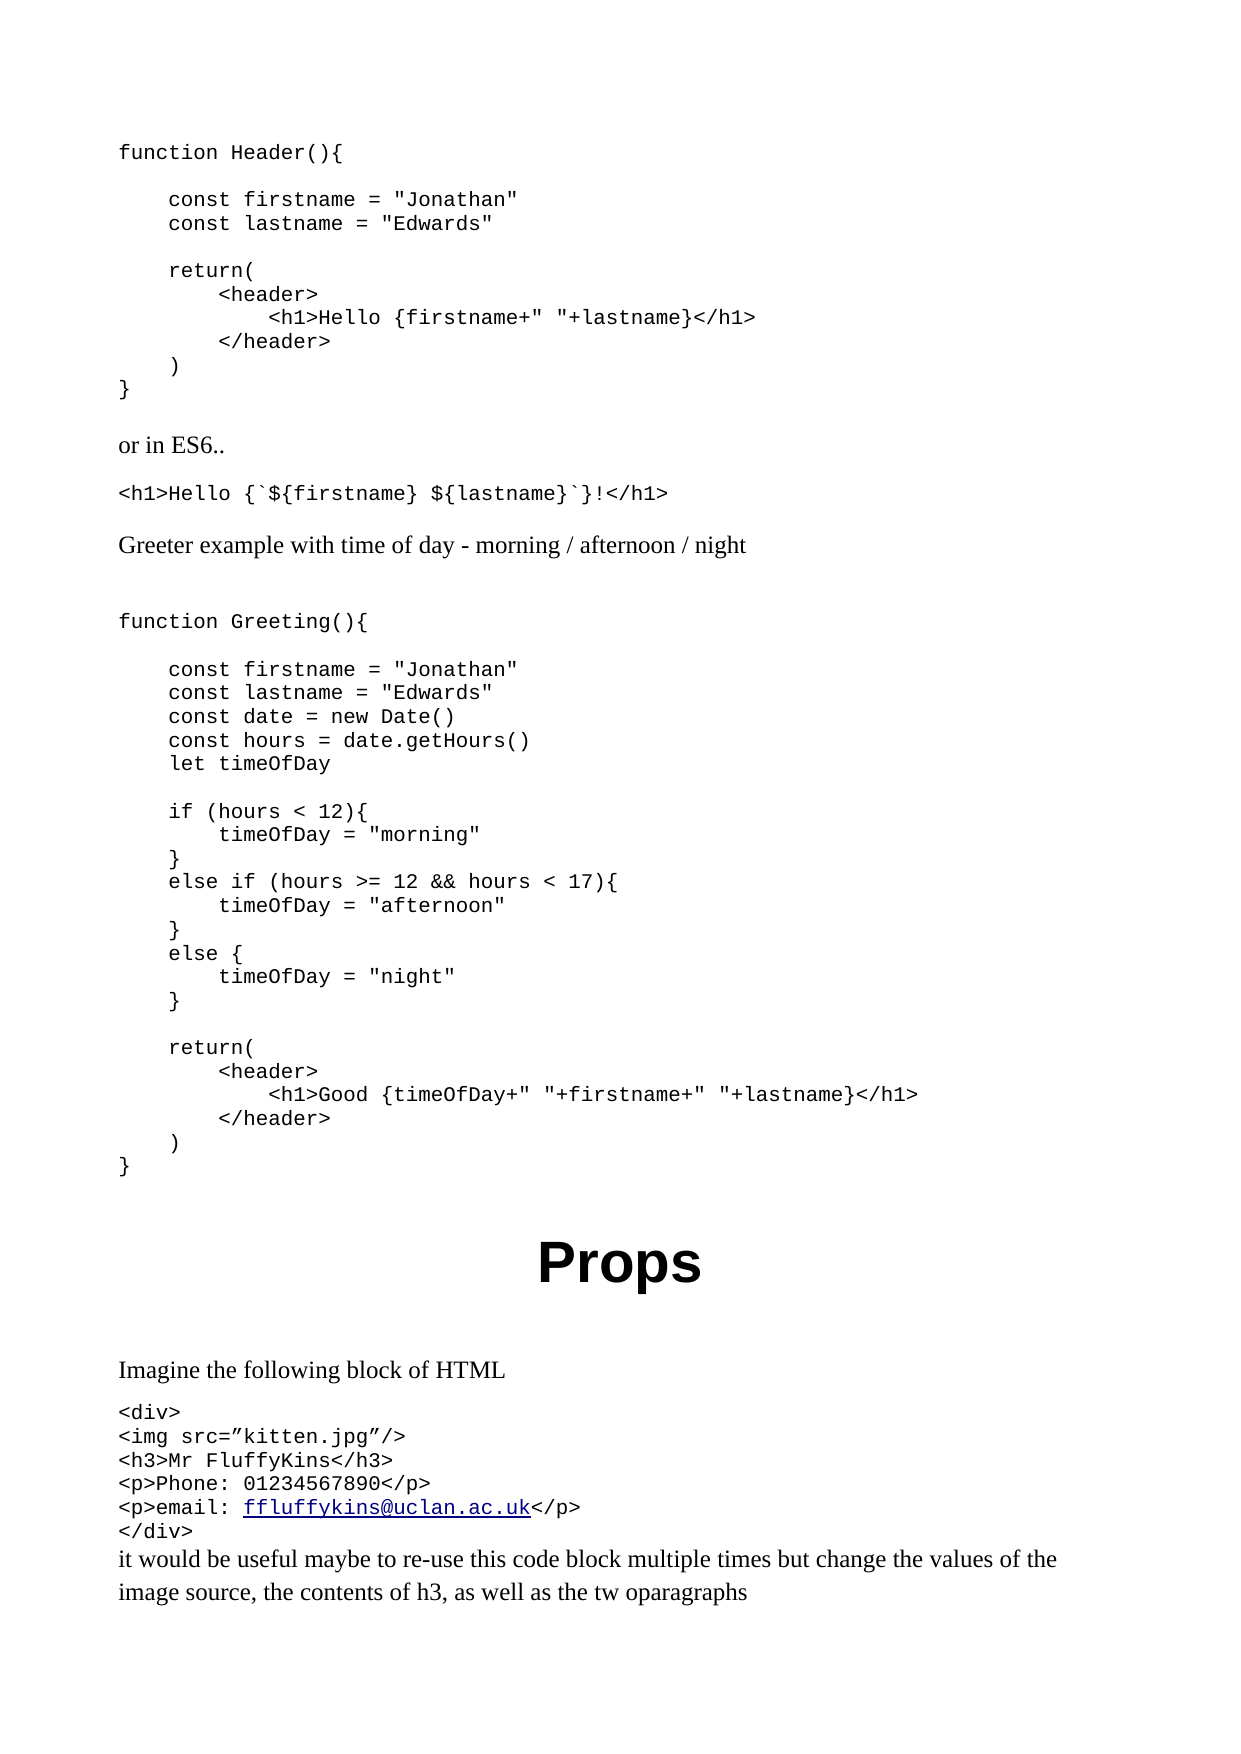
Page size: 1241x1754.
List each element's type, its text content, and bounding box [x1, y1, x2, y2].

text function Greeting(){ [118, 611, 1122, 635]
text <p>email: ffluffykins@uclan.ac.uk</p> [118, 1497, 1122, 1521]
text <img src=”kitten.jpg”/> [118, 1426, 1122, 1450]
text const lastname = "Edwards" [118, 213, 1122, 236]
text <h3>Mr FluffyKins</h3> [118, 1450, 1122, 1473]
text <h1>Good {timeOfDay+" "+firstname+" "+lastname}</h1> [118, 1084, 1122, 1108]
text </div> [118, 1521, 1122, 1544]
text </header> [118, 1108, 1122, 1132]
text } [118, 919, 1122, 942]
text } [118, 848, 1122, 872]
text or in ES6.. [118, 431, 1122, 459]
text </header> [118, 331, 1122, 354]
text <header> [118, 1061, 1122, 1084]
text else if (hours >= 12 && hours < 17){ [118, 872, 1122, 895]
text it would be useful maybe to re-use this code block multiple times but change the values of the image source, the contents of h3, as well as the tw oparagraphs [118, 1544, 1122, 1606]
text if (hours < 12){ [118, 801, 1122, 824]
text <h1>Hello {`${firstname} ${lastname}`}!</h1> [118, 483, 1122, 507]
text else { [118, 942, 1122, 966]
title Props [118, 1228, 1122, 1295]
text timeOfDay = "morning" [118, 824, 1122, 848]
text Greeter example with time of day - morning / afternoon / night [118, 530, 1122, 559]
text return( [118, 1037, 1122, 1061]
text <header> [118, 284, 1122, 307]
text Imagine the following block of HTML [118, 1355, 1122, 1383]
text } [118, 378, 1122, 402]
text function Header(){ [118, 142, 1122, 165]
text timeOfDay = "afternoon" [118, 895, 1122, 919]
text ) [118, 1132, 1122, 1155]
text const date = new Date() [118, 706, 1122, 730]
text const firstname = "Jonathan" [118, 189, 1122, 213]
text let timeOfDay [118, 753, 1122, 777]
text <div> [118, 1402, 1122, 1426]
text <h1>Hello {firstname+" "+lastname}</h1> [118, 307, 1122, 331]
text } [118, 990, 1122, 1013]
text } [118, 1155, 1122, 1179]
text return( [118, 260, 1122, 284]
text const firstname = "Jonathan" [118, 659, 1122, 682]
text timeOfDay = "night" [118, 966, 1122, 990]
text ) [118, 354, 1122, 378]
text const lastname = "Edwards" [118, 682, 1122, 706]
text const hours = date.getHours() [118, 730, 1122, 753]
text <p>Phone: 01234567890</p> [118, 1473, 1122, 1497]
